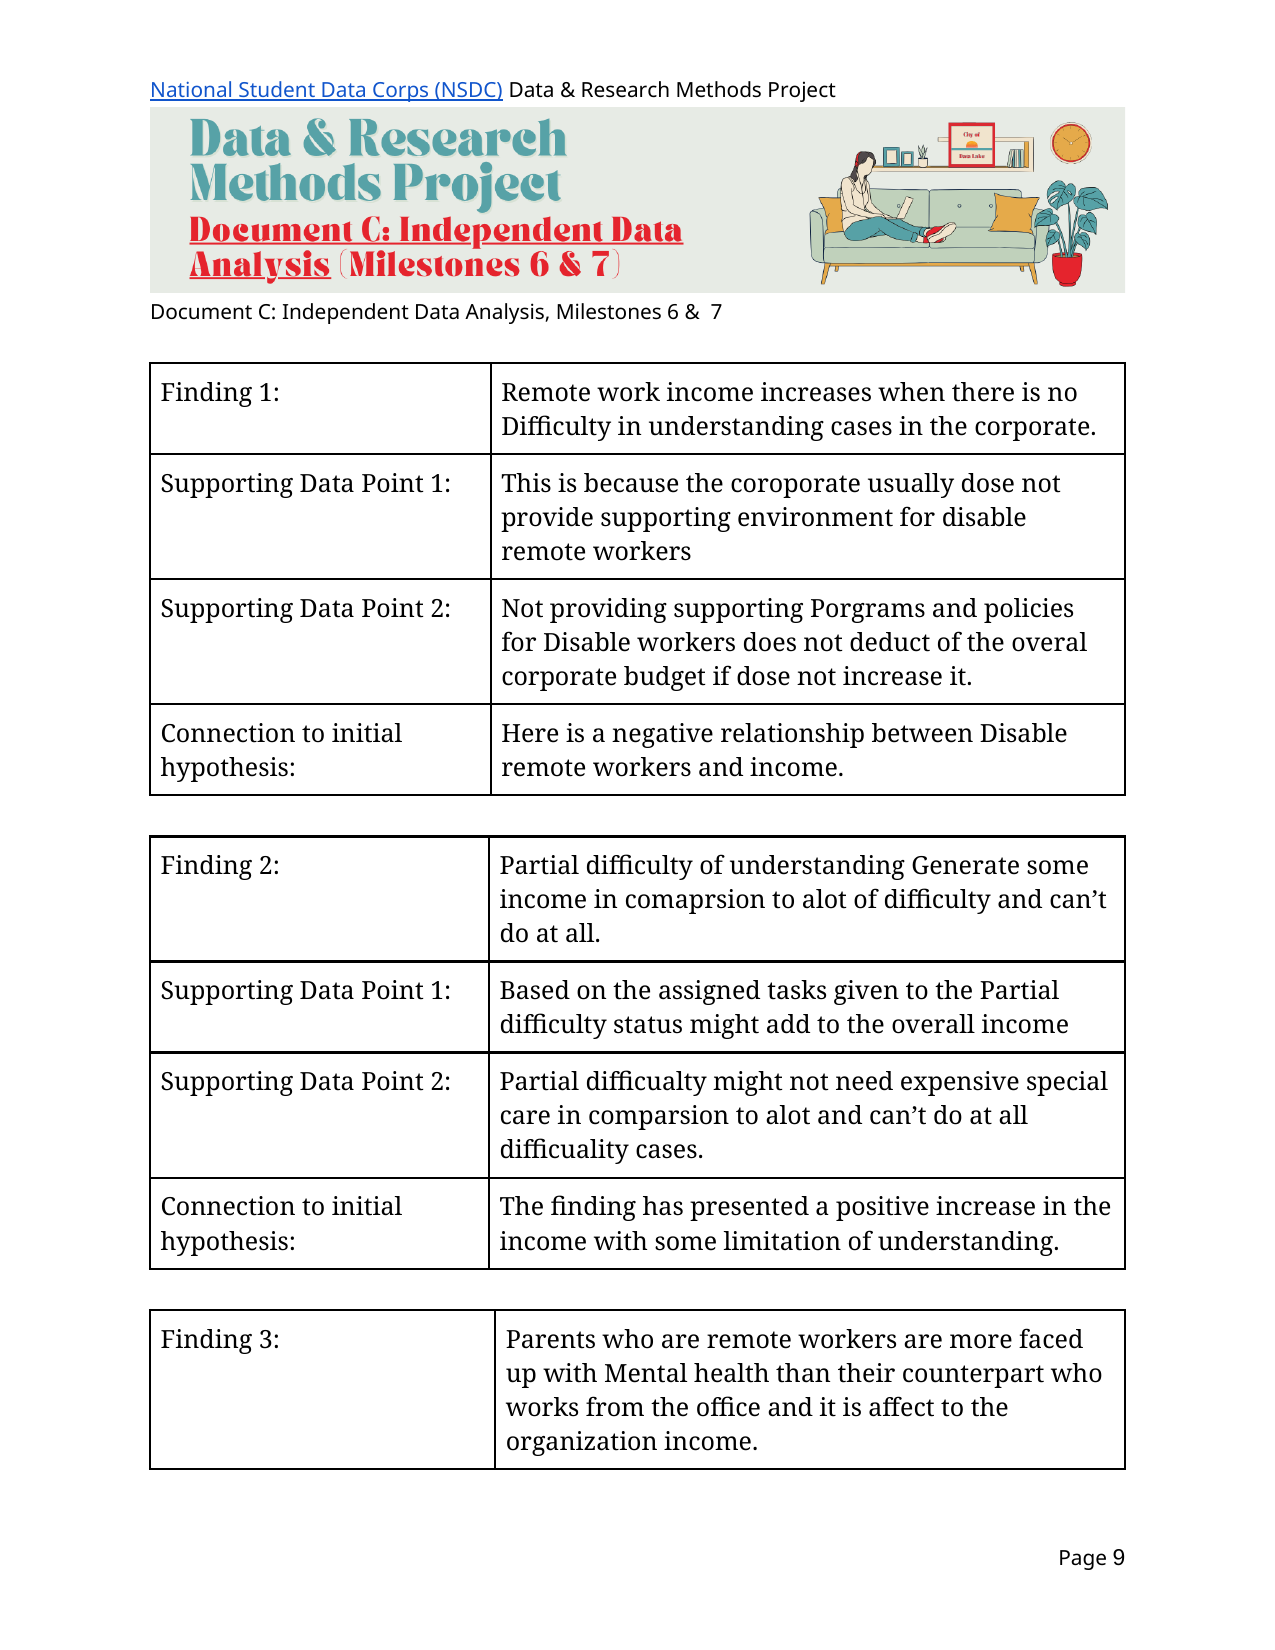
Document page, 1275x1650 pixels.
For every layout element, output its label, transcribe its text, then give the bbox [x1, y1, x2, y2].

table_header Finding 2: [151, 838, 488, 960]
picture [150, 107, 1125, 293]
table_header Partial difficulty of understanding Generate some income in comaprsion to alot of difficulty and can’t do at all. [490, 838, 1124, 960]
table_cell Connection to initial hypothesis: [151, 705, 490, 794]
table_cell Supporting Data Point 1: [151, 455, 490, 578]
table_cell Here is a negative relationship between Disable remote workers and income. [492, 705, 1124, 794]
table_header Finding 1: [151, 364, 490, 453]
table_cell Partial difficualty might not need expensive special care in comparsion to alot and can’t do at all difficuality cases. [490, 1054, 1124, 1177]
table_cell Supporting Data Point 1: [151, 963, 488, 1051]
table_cell Not providing supporting Porgrams and policies for Disable workers does not deduct of the overal corporate budget if dose not increase it. [492, 580, 1124, 703]
table_cell Supporting Data Point 2: [151, 1054, 488, 1177]
table_cell Supporting Data Point 2: [151, 580, 490, 703]
table_cell This is because the coroporate usually dose not provide supporting environment for disable remote workers [492, 455, 1124, 578]
table_cell The finding has presented a positive increase in the income with some limitation of understanding. [490, 1179, 1124, 1268]
table_cell Based on the assigned tasks given to the Partial difficulty status might add to the overall income [490, 963, 1124, 1051]
table_cell Connection to initial hypothesis: [151, 1179, 488, 1268]
table_header Finding 3: [151, 1311, 494, 1468]
table_header Parents who are remote workers are more faced up with Mental health than their counterpart who works from the office and it is affect to the organization income. [496, 1311, 1124, 1468]
table_header Remote work income increases when there is no Difficulty in understanding cases in the corporate. [492, 364, 1124, 453]
